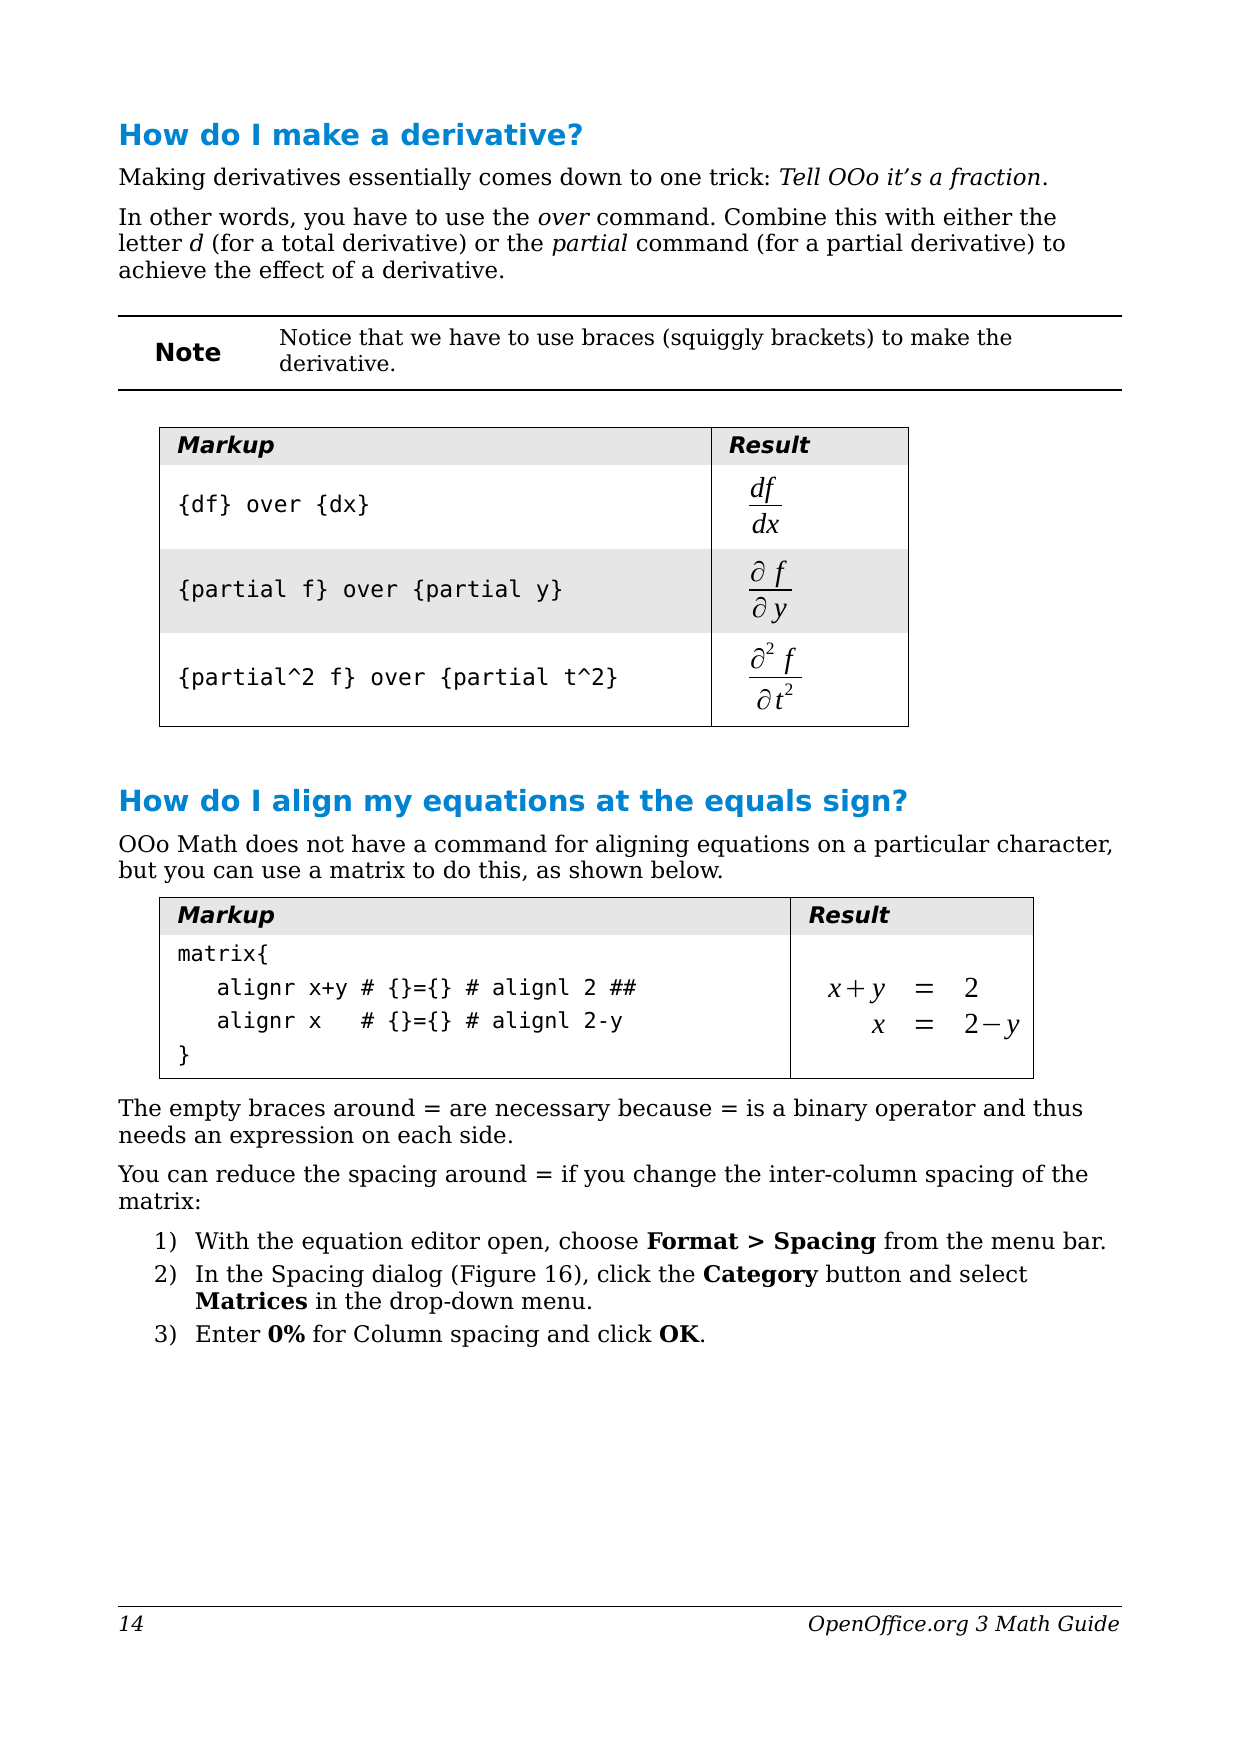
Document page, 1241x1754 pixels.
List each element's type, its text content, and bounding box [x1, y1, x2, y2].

table_header Result [791, 898, 1033, 935]
text OOo Math does not have a command for aligning equations on a particular character, but you can use a matrix to do this, as shown below. [118, 831, 1122, 884]
table_header Markup [160, 898, 790, 935]
table_cell [712, 633, 908, 726]
list In the Spacing dialog (Figure 16), click the Category button and select Matrices in the drop-down menu. [177, 1261, 1122, 1315]
list Enter 0% for Column spacing and click OK. [177, 1321, 1122, 1348]
table_cell [791, 935, 1033, 1077]
text You can reduce the spacing around = if you change the inter-column spacing of the matrix: [118, 1161, 1122, 1215]
table_header Result [712, 428, 908, 465]
subtitle How do I align my equations at the equals sign? [118, 784, 1122, 818]
list With the equation editor open, choose Format > Spacing from the menu bar. [177, 1228, 1122, 1255]
text The empty braces around = are necessary because = is a binary operator and thus needs an expression on each side. [118, 1095, 1122, 1149]
text Making derivatives essentially comes down to one trick: Tell OOo it’s a fraction. [118, 164, 1122, 191]
table_cell {partial^2 f} over {partial t^2} [160, 633, 711, 726]
table_cell matrix{ alignr x+y # {}={} # alignl 2 ## alignr x # {}={} # alignl 2-y } [160, 935, 790, 1077]
subtitle How do I make a derivative? [118, 118, 1122, 152]
table_cell {df} over {dx} [160, 465, 711, 549]
table_cell [712, 465, 908, 549]
table_header Note [118, 317, 257, 389]
text In other words, you have to use the over command. Combine this with either the letter d (for a total derivative) or the partial command (for a partial derivative) to achieve the effect of a derivative. [118, 204, 1122, 284]
table_header Markup [160, 428, 711, 465]
table_cell {partial f} over {partial y} [160, 549, 711, 633]
table_cell [712, 549, 908, 633]
table_header Notice that we have to use braces (squiggly brackets) to make the derivative. [258, 317, 1122, 389]
